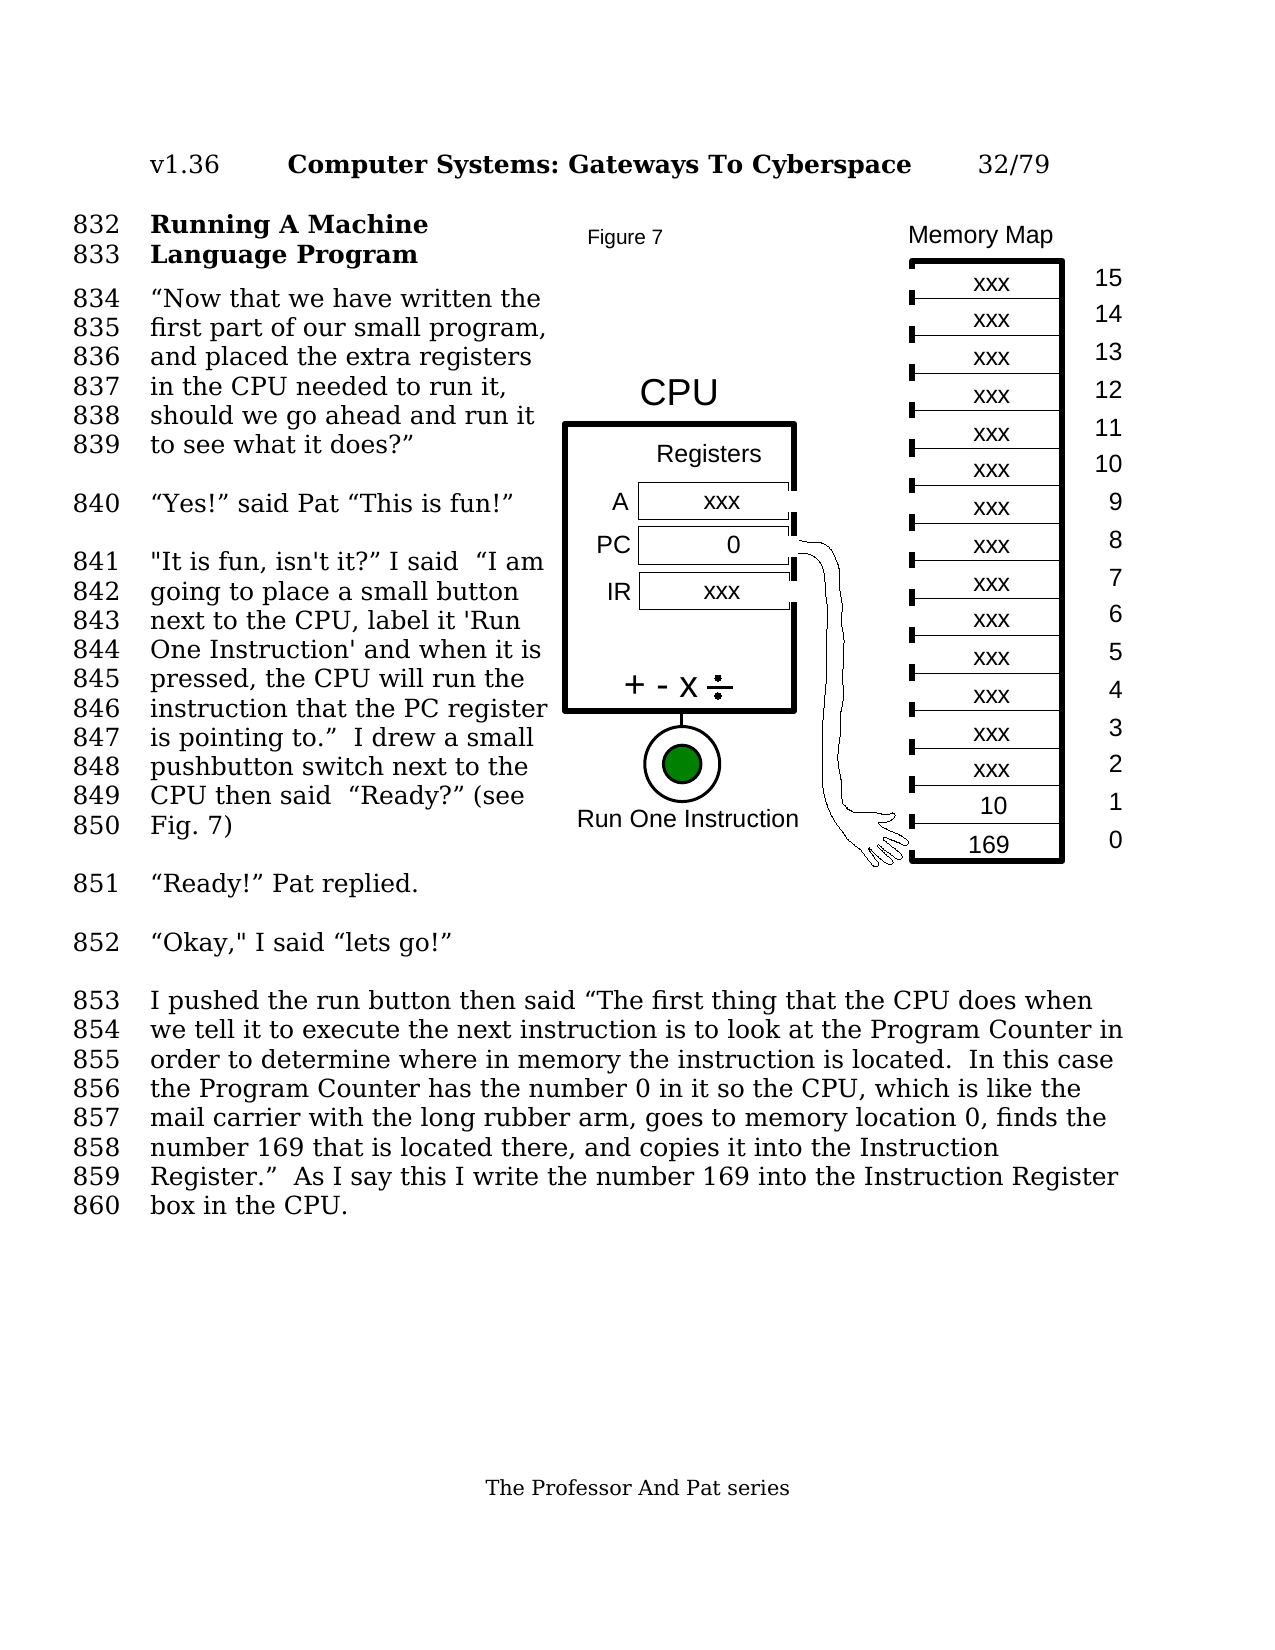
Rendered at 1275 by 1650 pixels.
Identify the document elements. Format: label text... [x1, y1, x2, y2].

text “Now that we have written the first part of our small program, and placed the extra registers in the CPU needed to run it, should we go ahead and run it to see what it does?” [1065, 284, 1125, 459]
text “Okay," I said “lets go!” [150, 928, 1125, 957]
text “Now that we have written the first part of our small program, and placed the extra registers in the CPU needed to run it, should we go ahead and run it to see what it does?” [150, 284, 909, 459]
text “Now that we have written the first part of our small program, and placed the extra registers in the CPU needed to run it, should we go ahead and run it to see what it does?” [915, 374, 1059, 410]
text I pushed the run button then said “The first thing that the CPU does when we tell it to execute the next instruction is to look at the Program Counter in order to determine where in memory the instruction is located. In this case the Program Counter has the number 0 in it so the CPU, which is like the mail carrier with the long rubber arm, goes to memory location 0, finds the number 169 that is located there, and copies it into the Instruction Register.” As I say this I write the number 169 into the Instruction Register box in the CPU. [150, 986, 1125, 1221]
text "It is fun, isn't it?” I said “I am going to place a small button next to the CPU, label it 'Run One Instruction' and when it is pressed, the CPU will run the instruction that the PC register is pointing to.” I drew a small pushbutton switch next to the CPU then said “Ready?” (see Fig. 7) [568, 547, 791, 708]
text “Yes!” said Pat “This is fun!” [915, 489, 1059, 518]
text “Now that we have written the first part of our small program, and placed the extra registers in the CPU needed to run it, should we go ahead and run it to see what it does?” [568, 427, 791, 459]
text “Yes!” said Pat “This is fun!” [1065, 489, 1125, 518]
text “Now that we have written the first part of our small program, and placed the extra registers in the CPU needed to run it, should we go ahead and run it to see what it does?” [915, 336, 1059, 373]
text "It is fun, isn't it?” I said “I am going to place a small button next to the CPU, label it 'Run One Instruction' and when it is pressed, the CPU will run the instruction that the PC register is pointing to.” I drew a small pushbutton switch next to the CPU then said “Ready?” (see Fig. 7) [1065, 547, 1125, 840]
text “Yes!” said Pat “This is fun!” [797, 489, 909, 518]
text "It is fun, isn't it?” I said “I am going to place a small button next to the CPU, label it 'Run One Instruction' and when it is pressed, the CPU will run the instruction that the PC register is pointing to.” I drew a small pushbutton switch next to the CPU then said “Ready?” (see Fig. 7) [150, 547, 909, 840]
text “Ready!” Pat replied. [150, 869, 1125, 899]
text “Now that we have written the first part of our small program, and placed the extra registers in the CPU needed to run it, should we go ahead and run it to see what it does?” [915, 411, 1059, 448]
text “Yes!” said Pat “This is fun!” [568, 489, 638, 518]
text “Now that we have written the first part of our small program, and placed the extra registers in the CPU needed to run it, should we go ahead and run it to see what it does?” [915, 299, 1059, 335]
text “Yes!” said Pat “This is fun!” [639, 489, 788, 518]
text “Yes!” said Pat “This is fun!” [150, 489, 562, 518]
subtitle Running A Machine Language Program [150, 210, 1125, 269]
